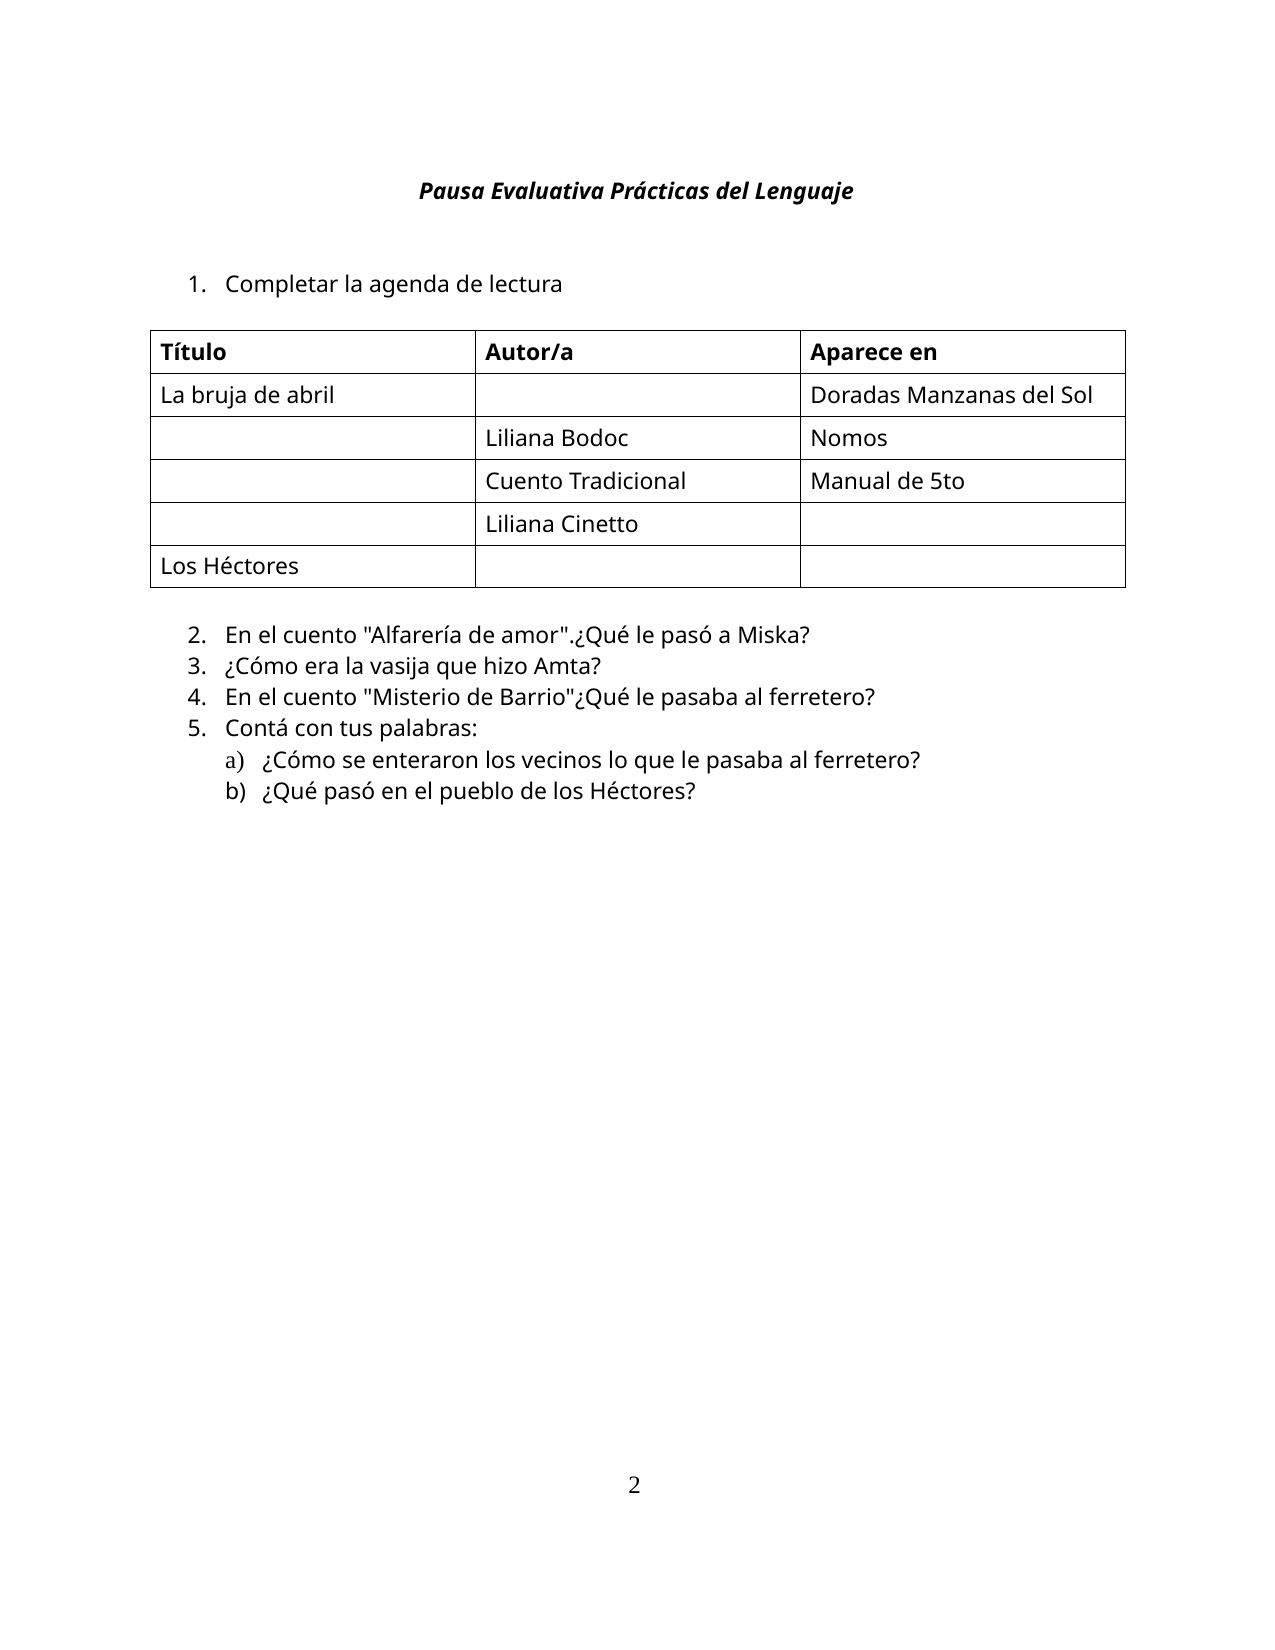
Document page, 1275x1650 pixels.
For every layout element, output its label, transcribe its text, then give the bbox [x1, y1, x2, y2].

table_cell Los Héctores [151, 546, 475, 587]
table_cell Doradas Manzanas del Sol [801, 374, 1125, 416]
subtitle Pausa Evaluativa Prácticas del Lenguaje [150, 175, 1125, 206]
list ¿Cómo era la vasija que hizo Amta? [187, 650, 1125, 681]
table_cell [151, 460, 475, 502]
table_header Título [151, 331, 475, 373]
table_header Aparece en [801, 331, 1125, 373]
list Contá con tus palabras: [187, 712, 1125, 744]
table_cell [476, 374, 800, 416]
table_cell [151, 417, 475, 459]
table_cell [476, 546, 800, 587]
table_cell Liliana Bodoc [476, 417, 800, 459]
table_cell [801, 503, 1125, 544]
list Completar la agenda de lectura [187, 268, 1125, 299]
table_cell Nomos [801, 417, 1125, 459]
table_cell Cuento Tradicional [476, 460, 800, 502]
list ¿Cómo se enteraron los vecinos lo que le pasaba al ferretero? [225, 744, 1125, 775]
table_cell [801, 546, 1125, 587]
table_header Autor/a [476, 331, 800, 373]
table_cell Liliana Cinetto [476, 503, 800, 544]
table_cell La bruja de abril [151, 374, 475, 416]
list ¿Qué pasó en el pueblo de los Héctores? [225, 775, 1125, 806]
list En el cuento "Alfarería de amor".¿Qué le pasó a Miska? [187, 619, 1125, 650]
table_cell [151, 503, 475, 544]
list En el cuento "Misterio de Barrio"¿Qué le pasaba al ferretero? [187, 681, 1125, 712]
table_cell Manual de 5to [801, 460, 1125, 502]
